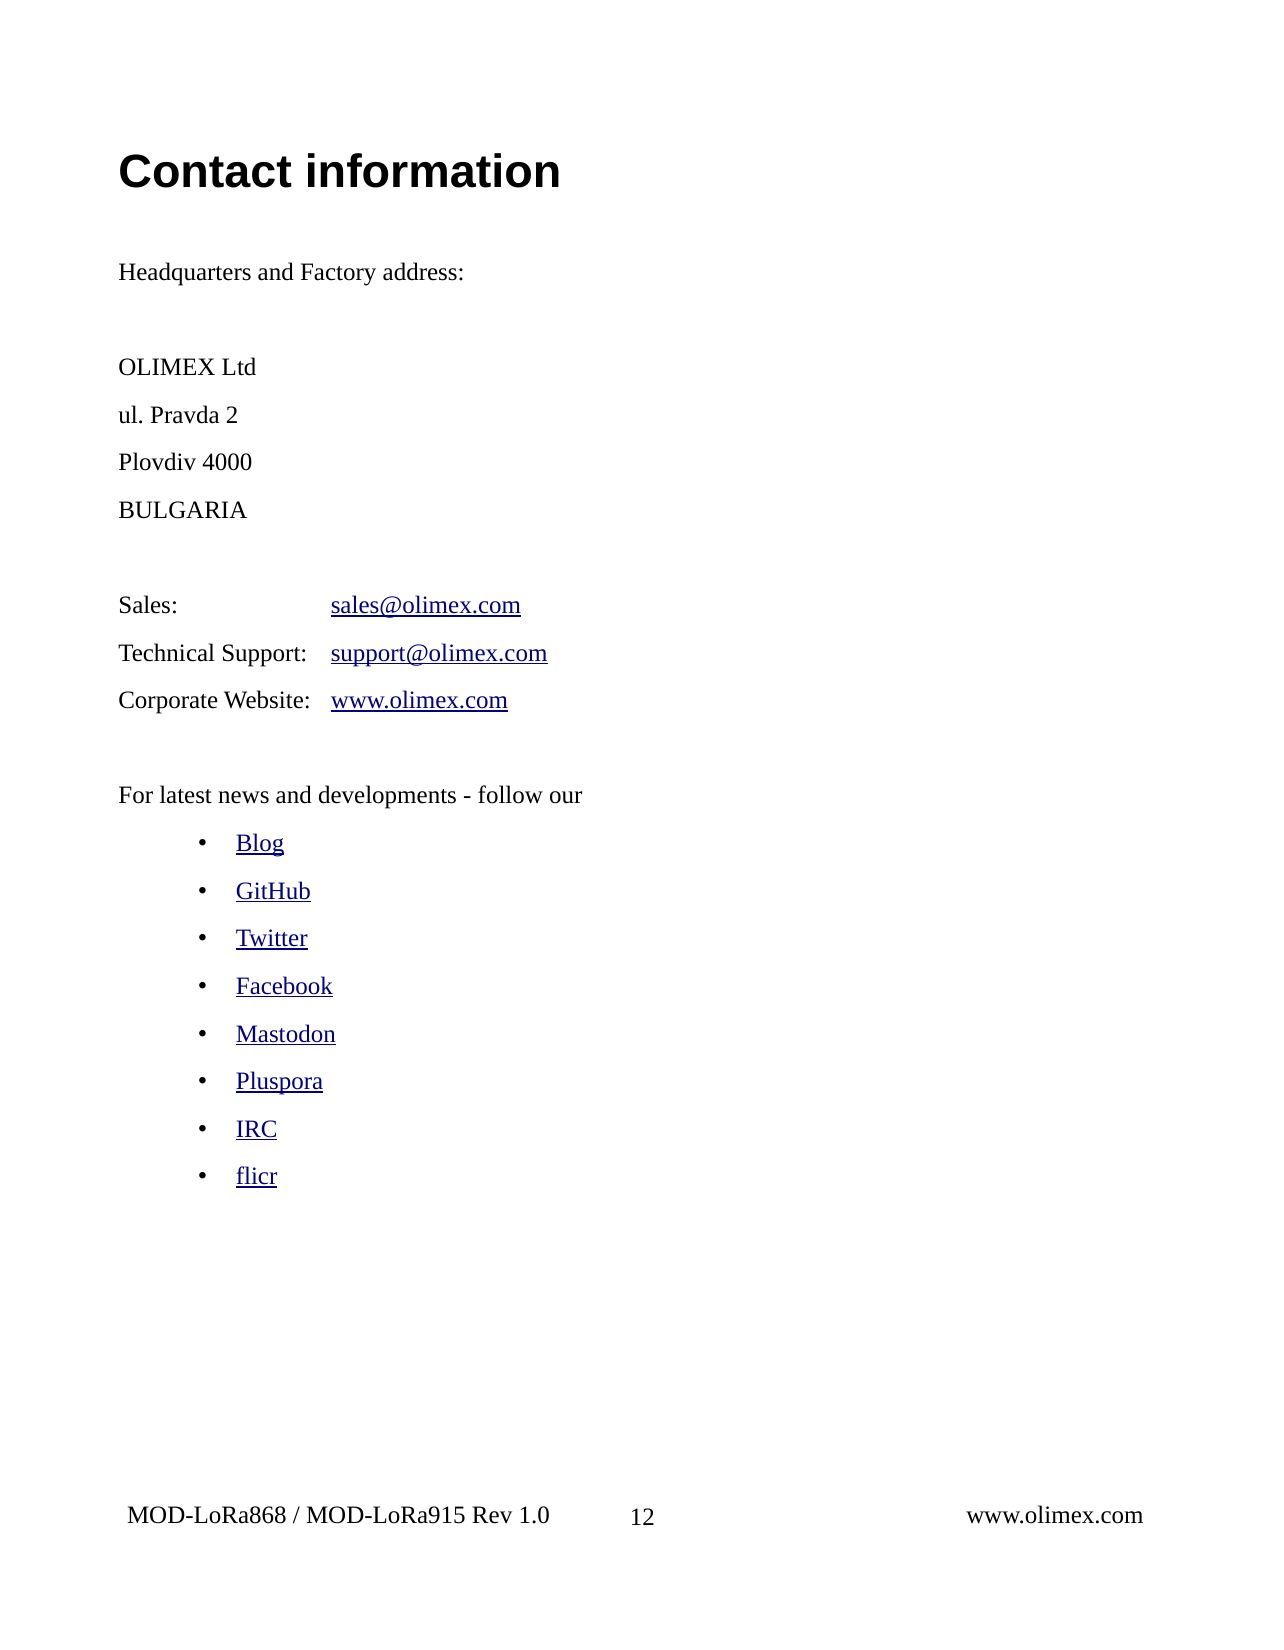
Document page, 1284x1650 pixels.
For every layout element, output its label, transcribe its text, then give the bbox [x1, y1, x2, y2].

list Mastodon [198, 1019, 1166, 1047]
text Corporate Website: www.olimex.com [118, 685, 1166, 714]
text Plovdiv 4000 [118, 447, 1166, 476]
text Technical Support: support@olimex.com [118, 638, 1166, 667]
text Sales: sales@olimex.com [118, 590, 1166, 619]
list GitHub [198, 876, 1166, 904]
list Blog [198, 828, 1166, 857]
list IRC [198, 1114, 1166, 1143]
text BULGARIA [118, 495, 1166, 524]
list Facebook [198, 971, 1166, 1000]
text For latest news and developments - follow our [118, 781, 1166, 809]
text OLIMEX Ltd [118, 352, 1166, 381]
text Headquarters and Factory address: [118, 257, 1166, 286]
list Twitter [198, 923, 1166, 952]
list flicr [198, 1161, 1166, 1190]
subtitle Contact information [118, 143, 1166, 197]
text ul. Pravda 2 [118, 400, 1166, 428]
list Pluspora [198, 1066, 1166, 1095]
